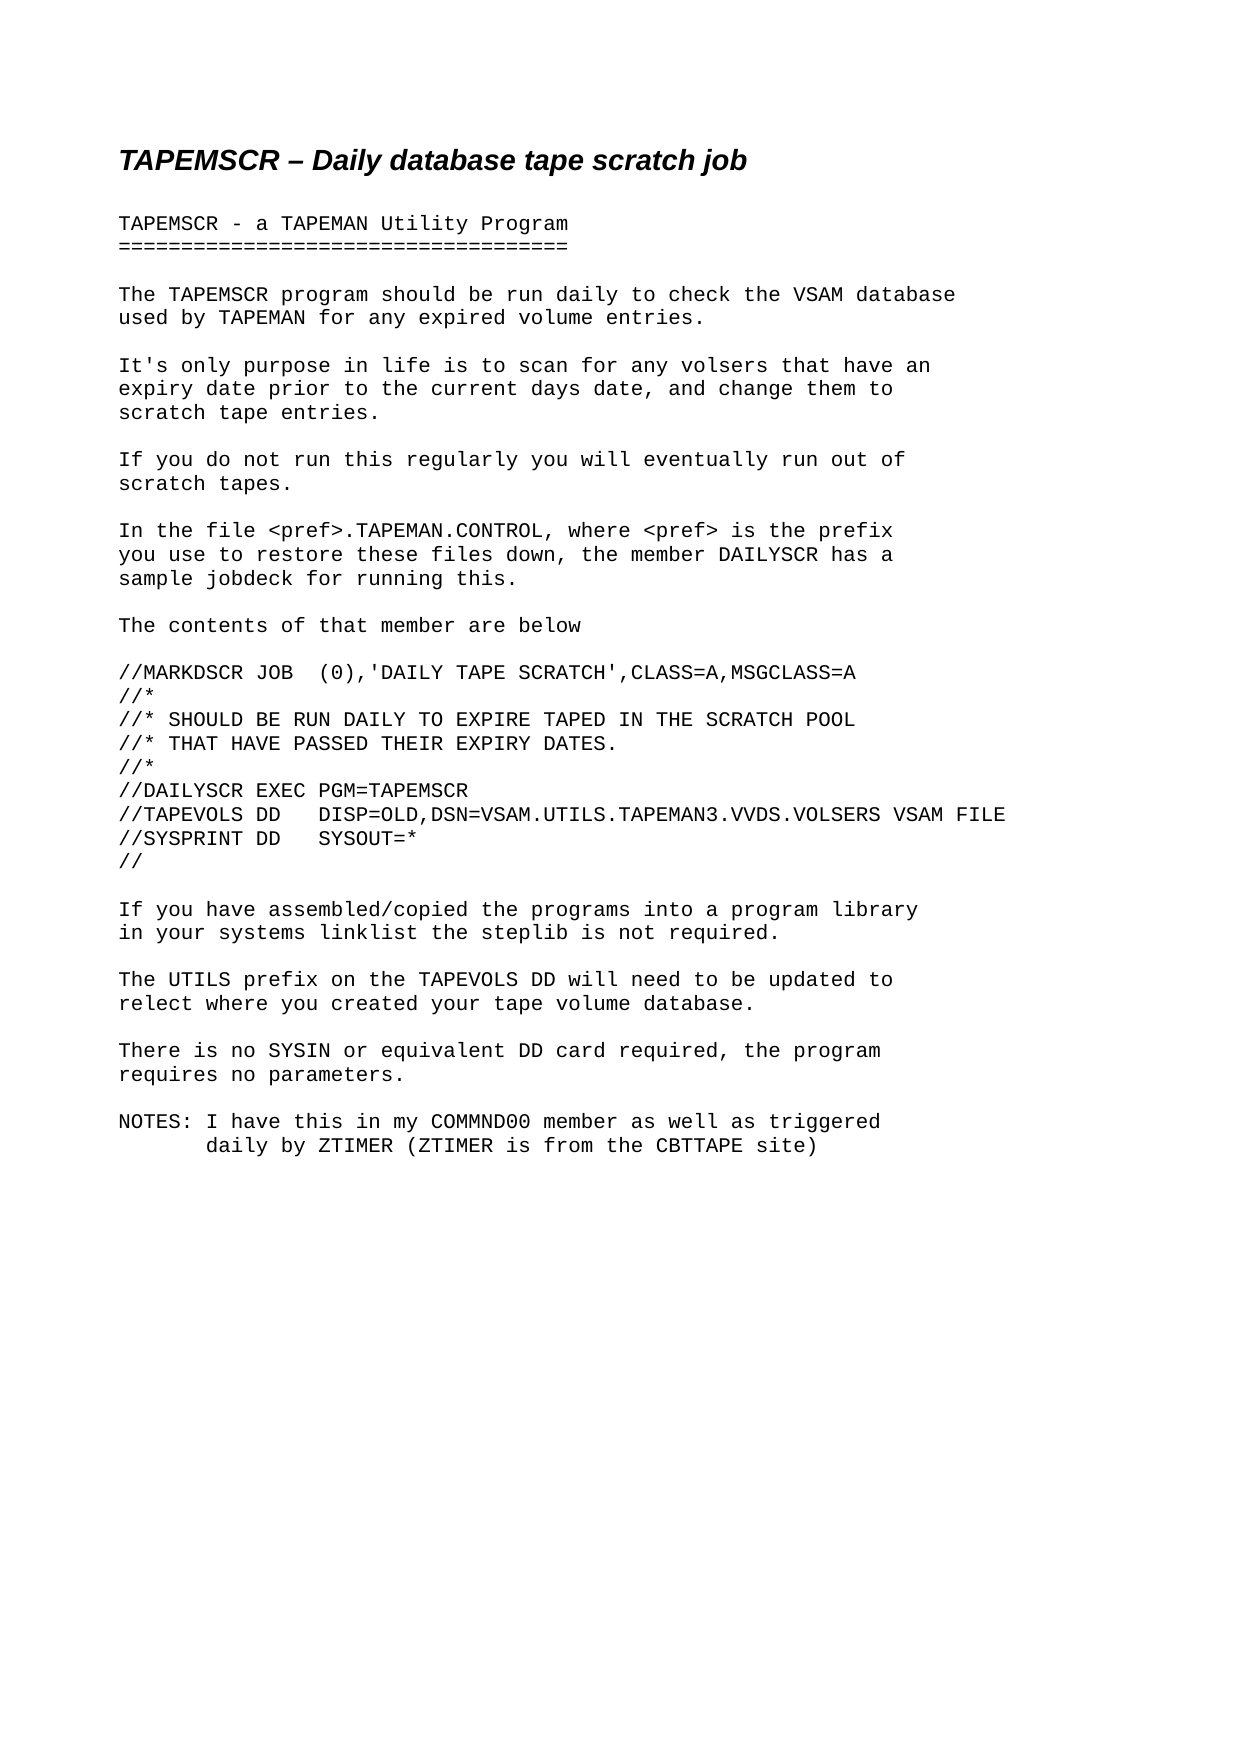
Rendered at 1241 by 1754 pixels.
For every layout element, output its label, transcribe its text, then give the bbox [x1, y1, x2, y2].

text //DAILYSCR EXEC PGM=TAPEMSCR [118, 780, 1122, 804]
text There is no SYSIN or equivalent DD card required, the program [118, 1040, 1122, 1064]
text NOTES: I have this in my COMMND00 member as well as triggered [118, 1111, 1122, 1135]
text //TAPEVOLS DD DISP=OLD,DSN=VSAM.UTILS.TAPEMAN3.VVDS.VOLSERS VSAM FILE [118, 804, 1122, 828]
text If you have assembled/copied the programs into a program library [118, 898, 1122, 922]
text It's only purpose in life is to scan for any volsers that have an [118, 355, 1122, 378]
text //* SHOULD BE RUN DAILY TO EXPIRE TAPED IN THE SCRATCH POOL [118, 709, 1122, 733]
text //* THAT HAVE PASSED THEIR EXPIRY DATES. [118, 733, 1122, 757]
text ==================================== [118, 236, 1122, 260]
text //* [118, 757, 1122, 780]
text // [118, 851, 1122, 875]
text The UTILS prefix on the TAPEVOLS DD will need to be updated to [118, 969, 1122, 993]
text scratch tapes. [118, 473, 1122, 497]
text you use to restore these files down, the member DAILYSCR has a [118, 544, 1122, 567]
text The contents of that member are below [118, 615, 1122, 638]
text The TAPEMSCR program should be run daily to check the VSAM database [118, 284, 1122, 307]
text used by TAPEMAN for any expired volume entries. [118, 307, 1122, 331]
text //* [118, 686, 1122, 709]
text //SYSPRINT DD SYSOUT=* [118, 828, 1122, 851]
text relect where you created your tape volume database. [118, 993, 1122, 1017]
text //MARKDSCR JOB (0),'DAILY TAPE SCRATCH',CLASS=A,MSGCLASS=A [118, 662, 1122, 686]
text sample jobdeck for running this. [118, 567, 1122, 591]
text In the file <pref>.TAPEMAN.CONTROL, where <pref> is the prefix [118, 520, 1122, 544]
text in your systems linklist the steplib is not required. [118, 922, 1122, 946]
text If you do not run this regularly you will eventually run out of [118, 449, 1122, 473]
text expiry date prior to the current days date, and change them to [118, 378, 1122, 402]
text scratch tape entries. [118, 402, 1122, 426]
text TAPEMSCR - a TAPEMAN Utility Program [118, 213, 1122, 236]
text daily by ZTIMER (ZTIMER is from the CBTTAPE site) [118, 1135, 1122, 1159]
text requires no parameters. [118, 1064, 1122, 1088]
subtitle TAPEMSCR – Daily database tape scratch job [118, 143, 1122, 177]
